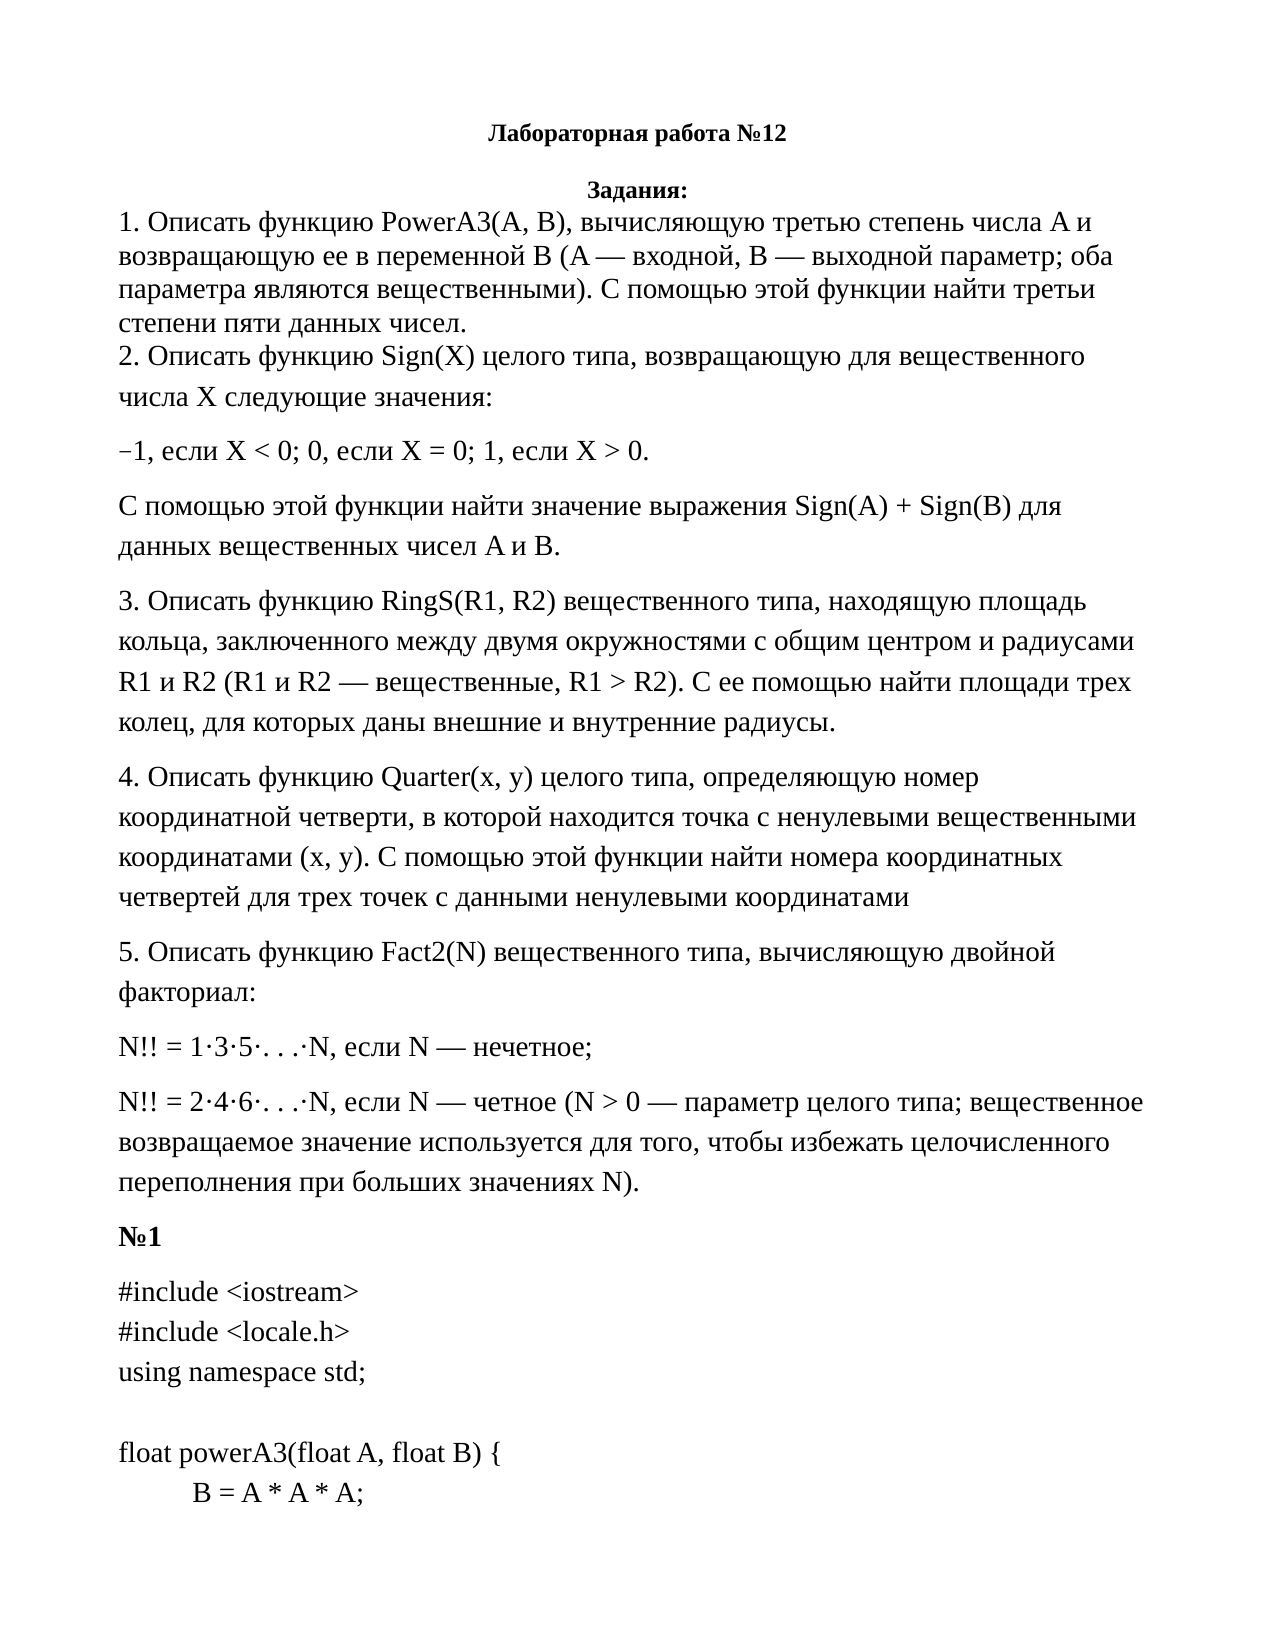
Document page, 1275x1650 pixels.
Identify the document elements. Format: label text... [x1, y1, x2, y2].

text С помощью этой функции найти значение выражения Sign(A) + Sign(B) для данных вещественных чисел A и B. [118, 488, 1157, 562]
text N!! = 2·4·6·. . .·N, если N — четное (N > 0 — параметр целого типа; вещественное возвращаемое значение используется для того, чтобы избежать целочисленного переполнения при больших значениях N). [118, 1084, 1157, 1198]
text Задания: [118, 176, 1157, 204]
text N!! = 1·3·5·. . .·N, если N — нечетное; [118, 1029, 1157, 1063]
text №1 [118, 1219, 1157, 1253]
text 3. Описать функцию RingS(R1, R2) вещественного типа, находящую площадь кольца, заключенного между двумя окружностями с общим центром и радиусами R1 и R2 (R1 и R2 — вещественные, R1 > R2). С ее помощью найти площади трех колец, для которых даны внешние и внутренние радиусы. [118, 583, 1157, 737]
text 5. Описать функцию Fact2(N) вещественного типа, вычисляющую двойной факториал: [118, 934, 1157, 1008]
text 1. Описать функцию PowerA3(A, B), вычисляющую третью степень числа A и возвращающую ее в переменной B (A — входной, B — выходной параметр; оба параметра являются вещественными). С помощью этой функции найти третьи степени пяти данных чисел. [118, 204, 1157, 338]
text −1, если X < 0; 0, если X = 0; 1, если X > 0. [118, 433, 1157, 467]
text 2. Описать функцию Sign(X) целого типа, возвращающую для вещественного числа X следующие значения: [118, 338, 1157, 412]
text 4. Описать функцию Quarter(x, y) целого типа, определяющую номер координатной четверти, в которой находится точка с ненулевыми вещественными координатами (x, y). С помощью этой функции найти номера координатных четвертей для трех точек с данными ненулевыми координатами [118, 759, 1157, 913]
text #include <iostream> #include <locale.h> using namespace std; float powerA3(float A, float B) { B = A * A * A; [118, 1274, 1157, 1508]
text Лабораторная работа №12 [118, 118, 1157, 147]
